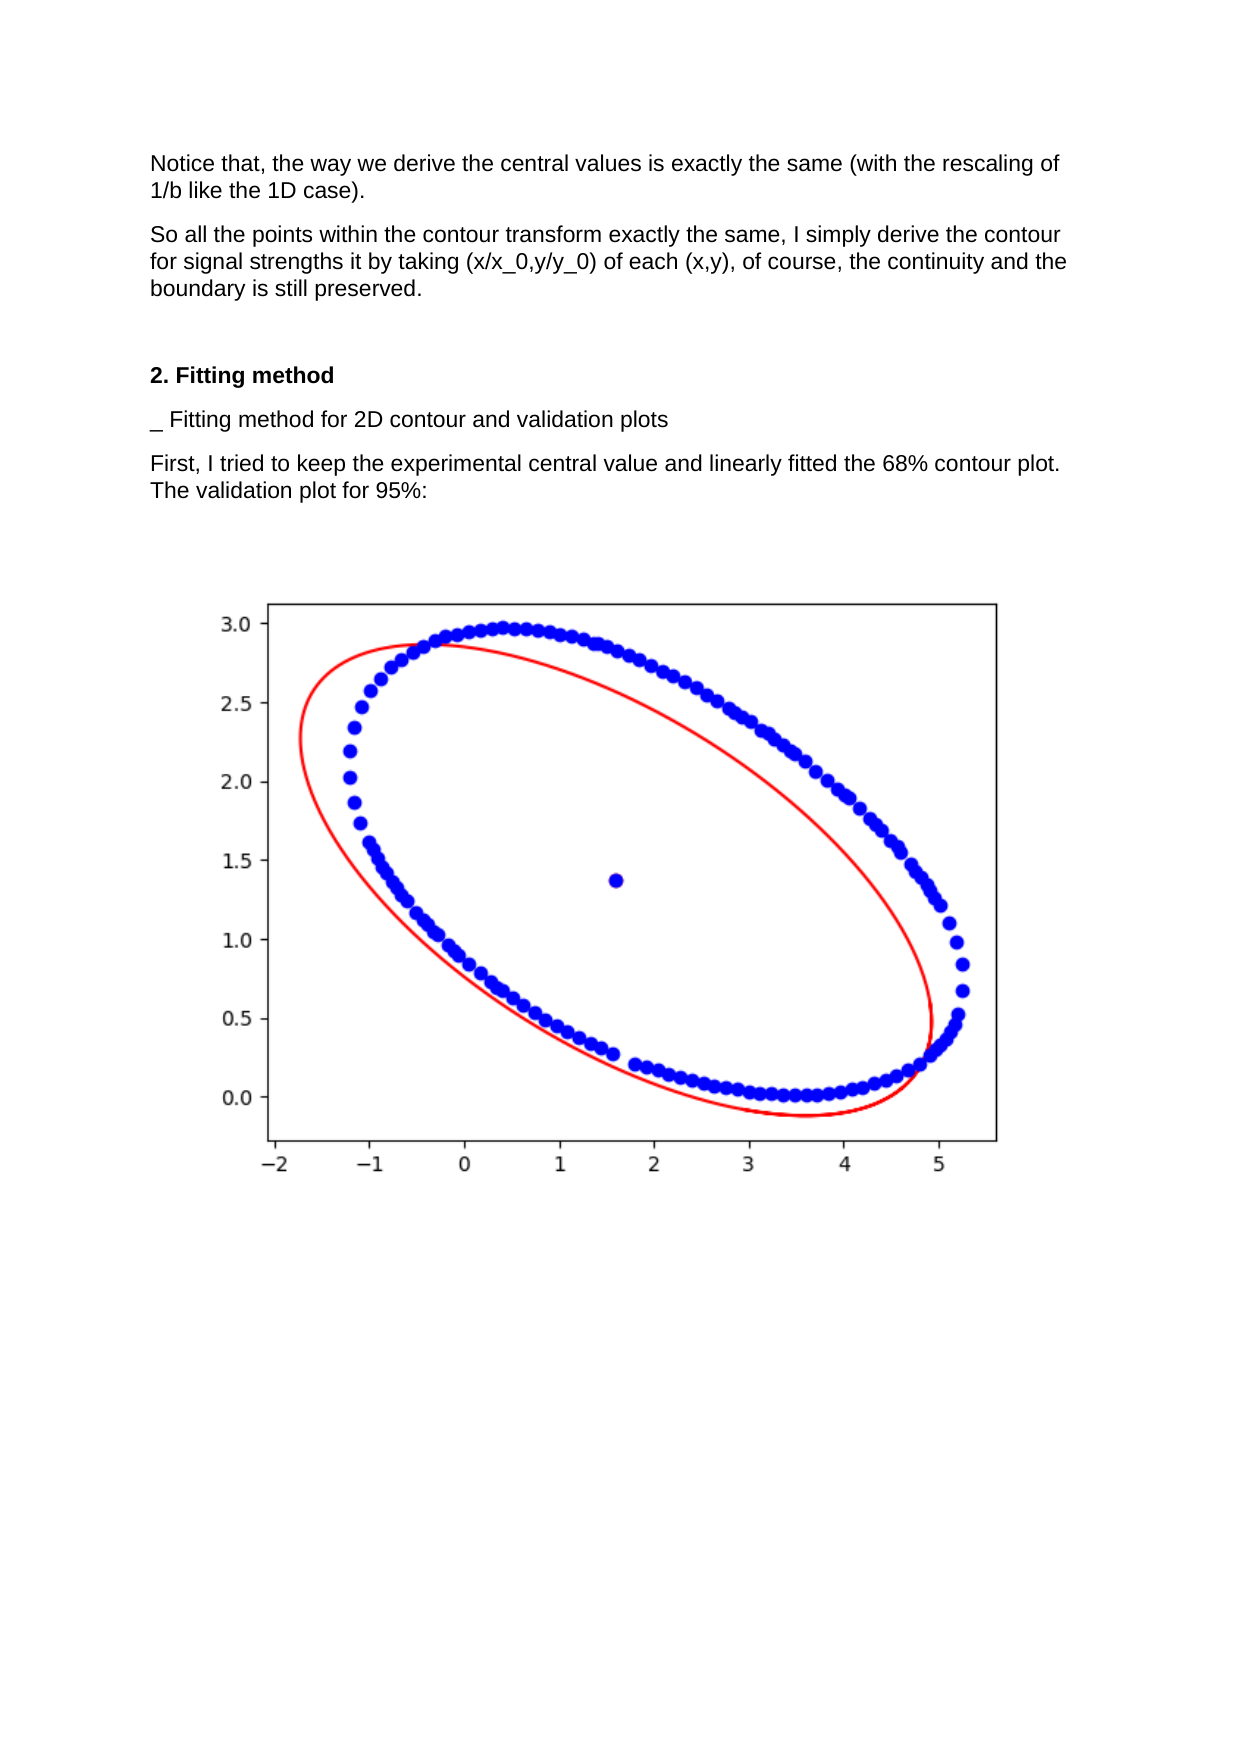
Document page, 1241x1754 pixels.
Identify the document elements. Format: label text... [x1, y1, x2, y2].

text 2. Fitting method [150, 362, 1090, 389]
text Notice that, the way we derive the central values is exactly the same (with the rescaling of 1/b like the 1D case). [150, 150, 1090, 203]
text First, I tried to keep the experimental central value and linearly fitted the 68% contour plot. The validation plot for 95%: [150, 450, 1090, 503]
text _ Fitting method for 2D contour and validation plots [150, 406, 1090, 433]
text So all the points within the contour transform exactly the same, I simply derive the contour for signal strengths it by taking (x/x_0,y/y_0) of each (x,y), of course, the continuity and the boundary is still preserved. [150, 221, 1090, 301]
